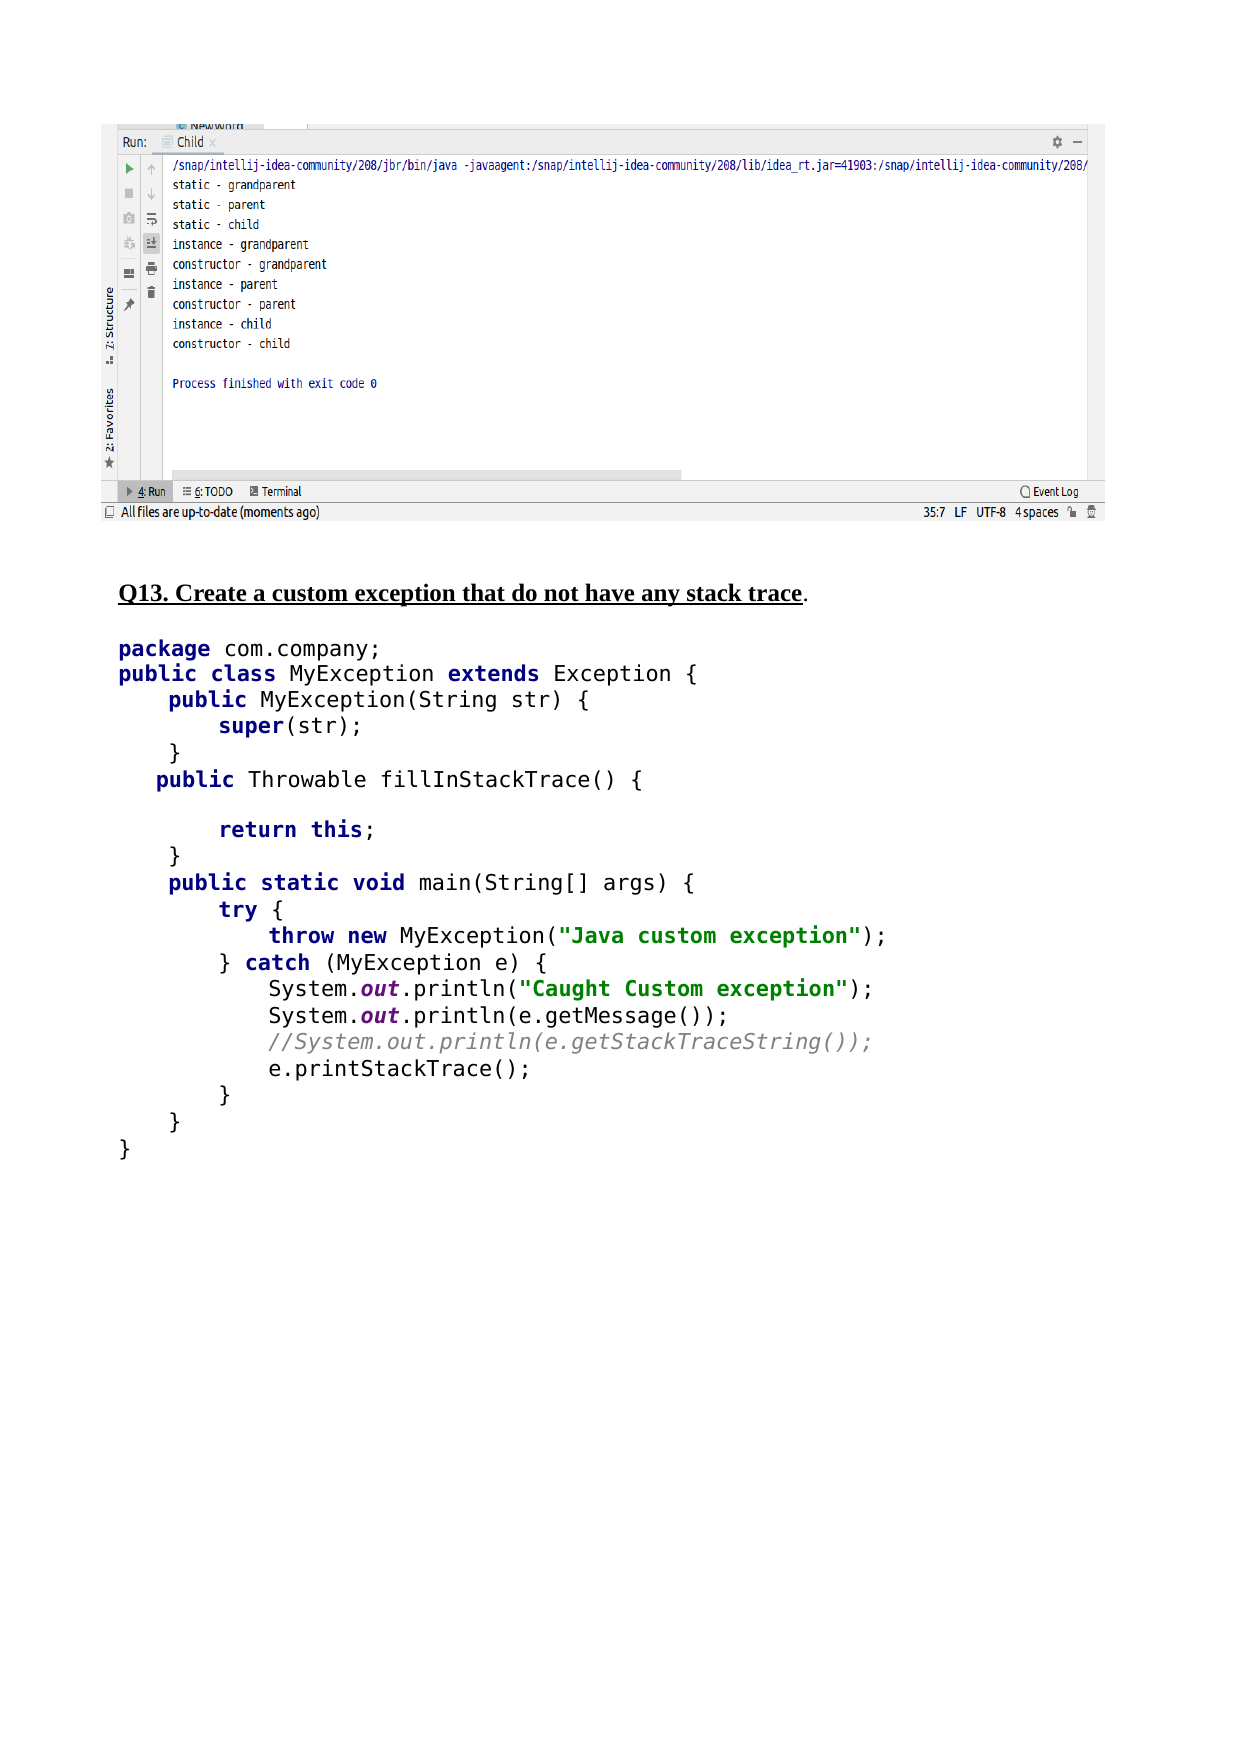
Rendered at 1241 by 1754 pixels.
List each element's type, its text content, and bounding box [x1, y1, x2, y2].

text } [118, 1109, 1122, 1136]
text public class MyException extends Exception { [118, 662, 1122, 687]
text Q13. Create a custom exception that do not have any stack trace. [118, 578, 1122, 607]
text } catch (MyException e) { [118, 950, 1122, 976]
text public Throwable fillInStackTrace() { [118, 767, 1122, 793]
text throw new MyException("Java custom exception"); [118, 923, 1122, 950]
text } [118, 1083, 1122, 1109]
text super(str); [118, 714, 1122, 740]
text return this; [118, 817, 1122, 843]
text System.out.println(e.getMessage()); [118, 1003, 1122, 1029]
text System.out.println("Caught Custom exception"); [118, 976, 1122, 1003]
text //System.out.println(e.getStackTraceString()); [118, 1029, 1122, 1056]
text public static void main(String[] args) { [118, 870, 1122, 897]
text e.printStackTrace(); [118, 1056, 1122, 1083]
text package com.company; [118, 636, 1122, 662]
picture [101, 124, 1105, 521]
text public MyException(String str) { [118, 687, 1122, 714]
text } [118, 1136, 1122, 1161]
text } [118, 843, 1122, 870]
text } [118, 740, 1122, 767]
text try { [118, 897, 1122, 923]
